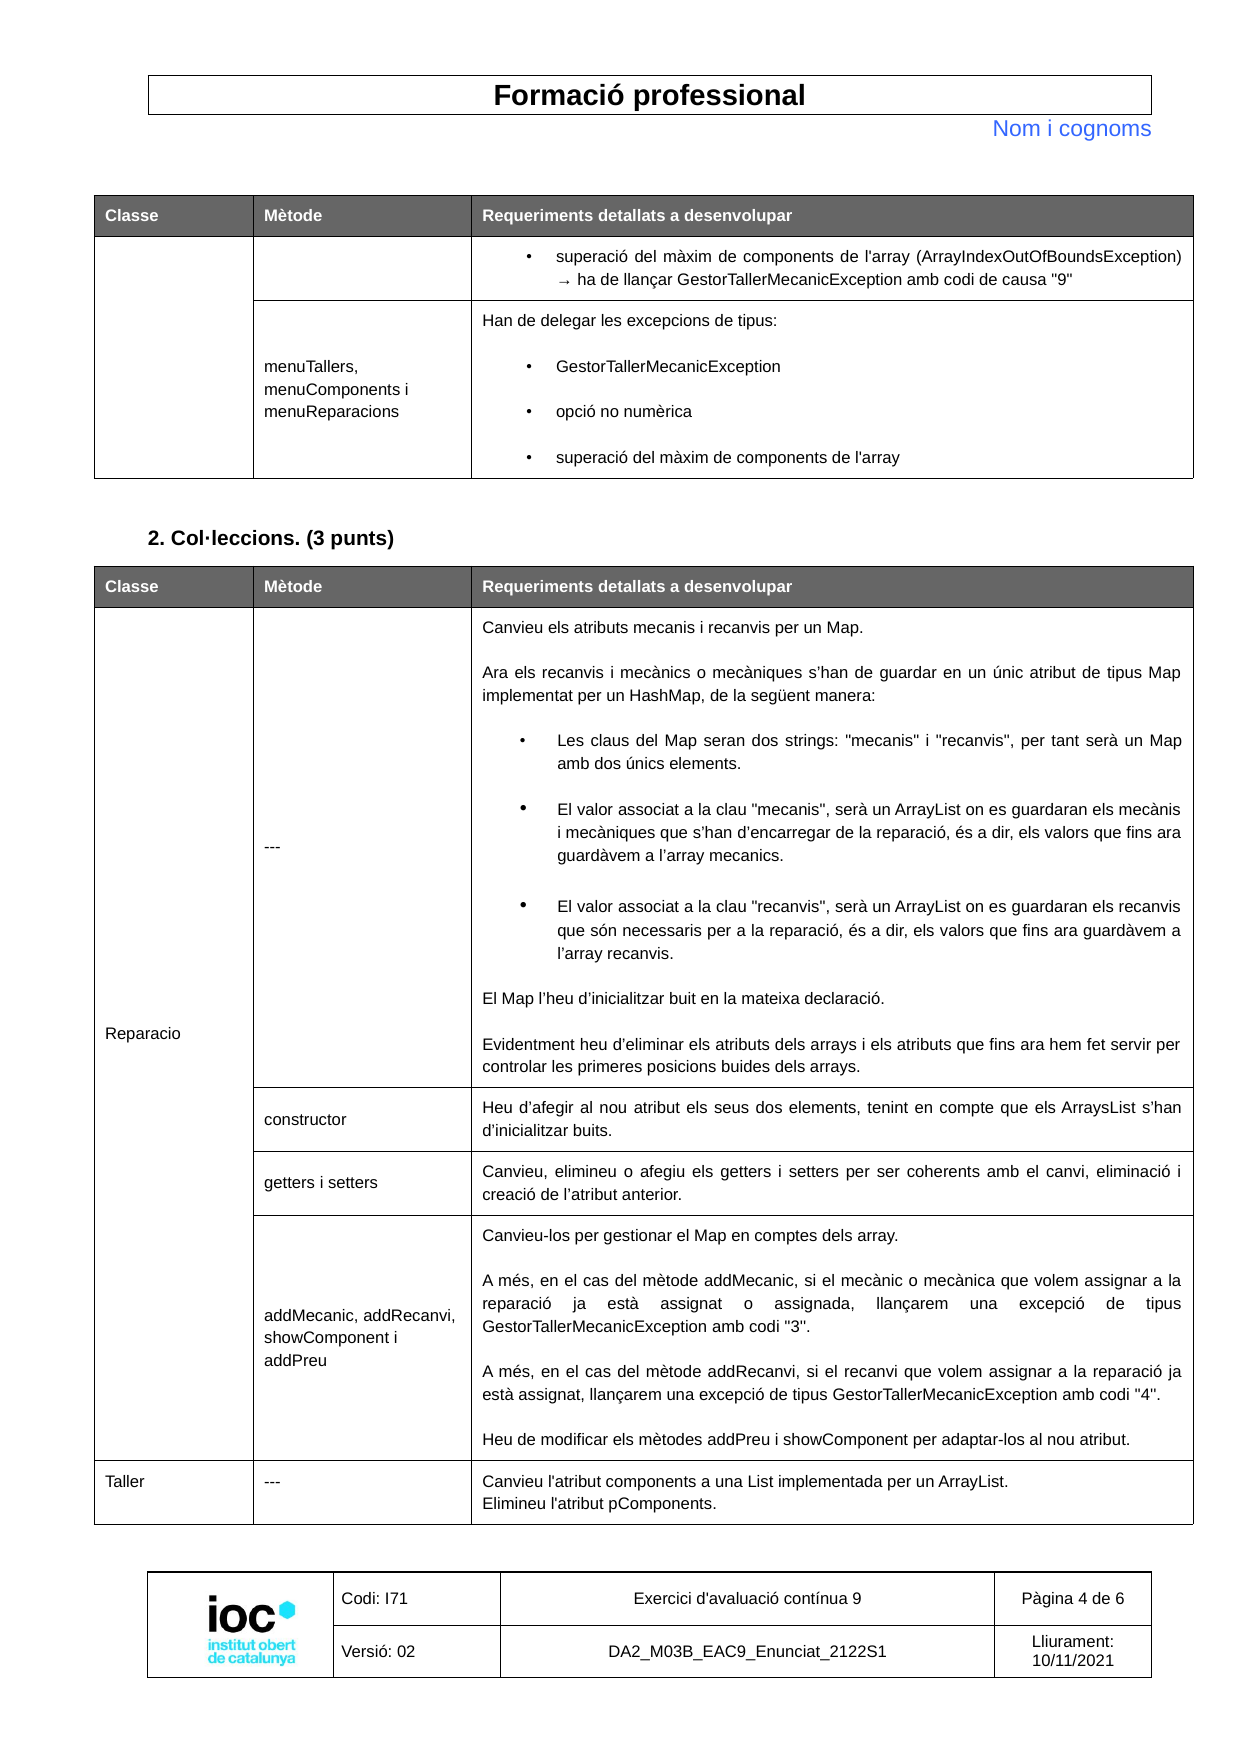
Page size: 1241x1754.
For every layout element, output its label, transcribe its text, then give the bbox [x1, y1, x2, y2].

table_cell --- [254, 608, 471, 1087]
table_cell getters i setters [254, 1152, 471, 1215]
table_cell Heu d’afegir al nou atribut els seus dos elements, tenint en compte que els ArraysList s’han d’inicialitzar buits. [472, 1088, 1193, 1151]
text 2. Col·leccions. (3 punts) [148, 526, 1151, 550]
table_header Mètode [254, 567, 471, 607]
table_cell Han de delegar les excepcions de tipus: GestorTallerMecanicException opció no numèrica superació del màxim de components de l'array [472, 301, 1193, 478]
table_cell Taller [95, 1461, 253, 1524]
table_cell Canvieu els atributs mecanis i recanvis per un Map. Ara els recanvis i mecànics o mecàniques s’han de guardar en un únic atribut de tipus Map implementat per un HashMap, de la següent manera: Les claus del Map seran dos strings: "mecanis" i "recanvis", per tant serà un Map amb dos únics elements. El valor associat a la clau "mecanis", serà un ArrayList on es guardaran els mecànis i mecàniques que s’han d’encarregar de la reparació, és a dir, els valors que fins ara guardàvem a l’array mecanics. El valor associat a la clau "recanvis", serà un ArrayList on es guardaran els recanvis que són necessaris per a la reparació, és a dir, els valors que fins ara guardàvem a l’array recanvis. El Map l’heu d’inicialitzar buit en la mateixa declaració. Evidentment heu d’eliminar els atributs dels arrays i els atributs que fins ara hem fet servir per controlar les primeres posicions buides dels arrays. [472, 608, 1193, 1087]
table_cell Ha de delegar les excepcions que es puguin produir de tipus GestorTallerMecanicException al mètode main. Ha de capturar les excepcions següents i fer el que s'explica: opció no numèrica (InputMismatchException) → ha de llançar GestorTallerMecanicException amb codi de causa "1" superació del màxim de components de l'array (ArrayIndexOutOfBoundsException) → ha de llançar GestorTallerMecanicException amb codi de causa "9" [472, 237, 1193, 300]
table_cell menuTallers, menuComponents i menuReparacions [254, 301, 471, 478]
table_cell Reparacio [95, 608, 253, 1460]
table_cell constructor [254, 1088, 471, 1151]
table_cell --- [254, 1461, 471, 1524]
table_header Requeriments detallats a desenvolupar [472, 196, 1193, 236]
table_cell Canvieu l'atribut components a una List implementada per un ArrayList. Elimineu l'atribut pComponents. [472, 1461, 1193, 1524]
picture [195, 1581, 309, 1677]
table_cell Canvieu-los per gestionar el Map en comptes dels array. A més, en el cas del mètode addMecanic, si el mecànic o mecànica que volem assignar a la reparació ja està assignat o assignada, llançarem una excepció de tipus GestorTallerMecanicException amb codi ''3''. A més, en el cas del mètode addRecanvi, si el recanvi que volem assignar a la reparació ja està assignat, llançarem una excepció de tipus GestorTallerMecanicException amb codi ''4''. Heu de modificar els mètodes addPreu i showComponent per adaptar-los al nou atribut. [472, 1216, 1193, 1460]
table_header Requeriments detallats a desenvolupar [472, 567, 1193, 607]
table_header Classe [95, 567, 253, 607]
table_cell Canvieu, elimineu o afegiu els getters i setters per ser coherents amb el canvi, eliminació i creació de l’atribut anterior. [472, 1152, 1193, 1215]
table_header Mètode [254, 196, 471, 236]
table_cell addMecanic, addRecanvi, showComponent i addPreu [254, 1216, 471, 1460]
table_cell [254, 237, 471, 300]
table_header Classe [95, 196, 253, 236]
